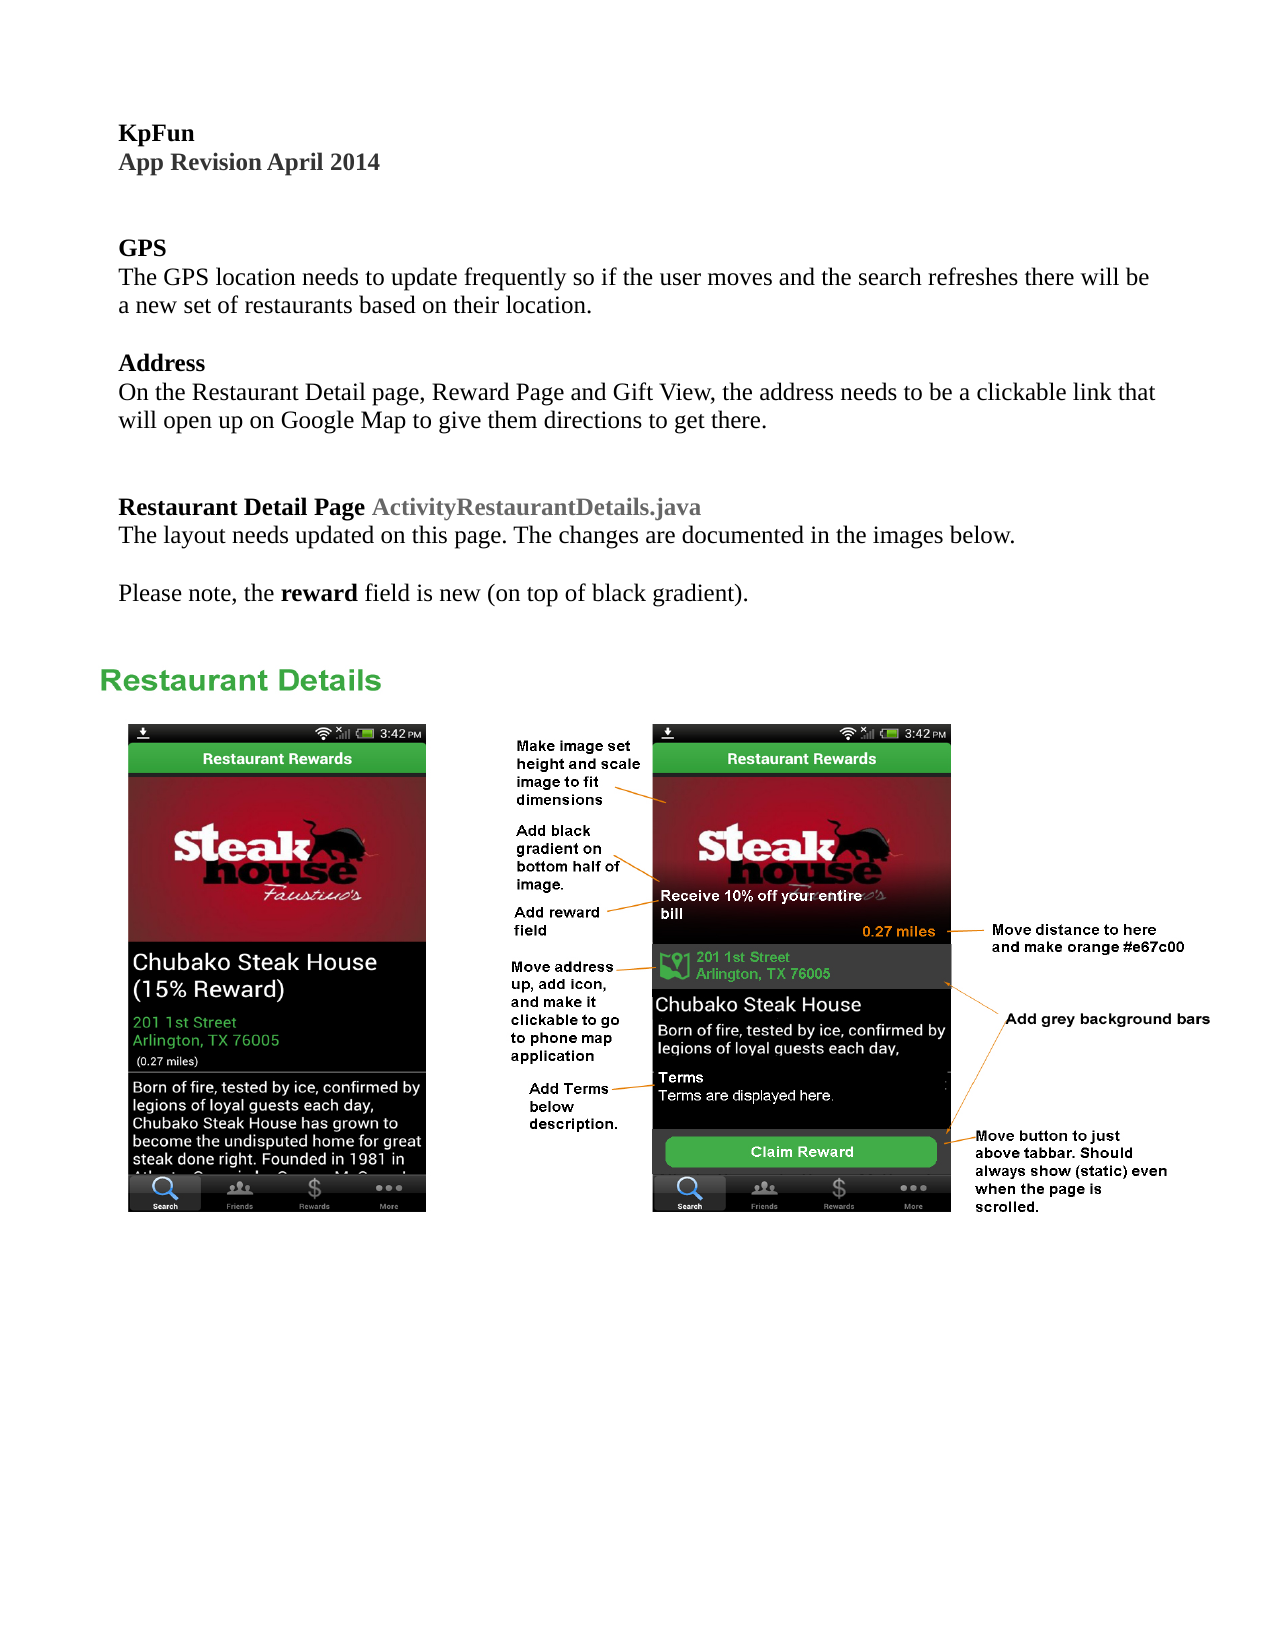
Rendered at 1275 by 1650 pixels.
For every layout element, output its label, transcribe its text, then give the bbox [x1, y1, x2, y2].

text The GPS location needs to update frequently so if the user moves and the search refreshes there will be a new set of restaurants based on their location. [118, 262, 1157, 319]
picture [33, 635, 1242, 1242]
text App Revision April 2014 [118, 147, 1157, 176]
text On the Restaurant Detail page, Reward Page and Gift View, the address needs to be a clickable link that will open up on Google Map to give them directions to get there. [118, 377, 1157, 434]
text The layout needs updated on this page. The changes are documented in the images below. [118, 521, 1157, 549]
text Restaurant Detail Page ActivityRestaurantDetails.java [118, 492, 1157, 521]
text KpFun [118, 118, 1157, 147]
text Address [118, 348, 1157, 377]
text Please note, the reward field is new (on top of black gradient). [118, 578, 1157, 607]
text GPS [118, 233, 1157, 262]
